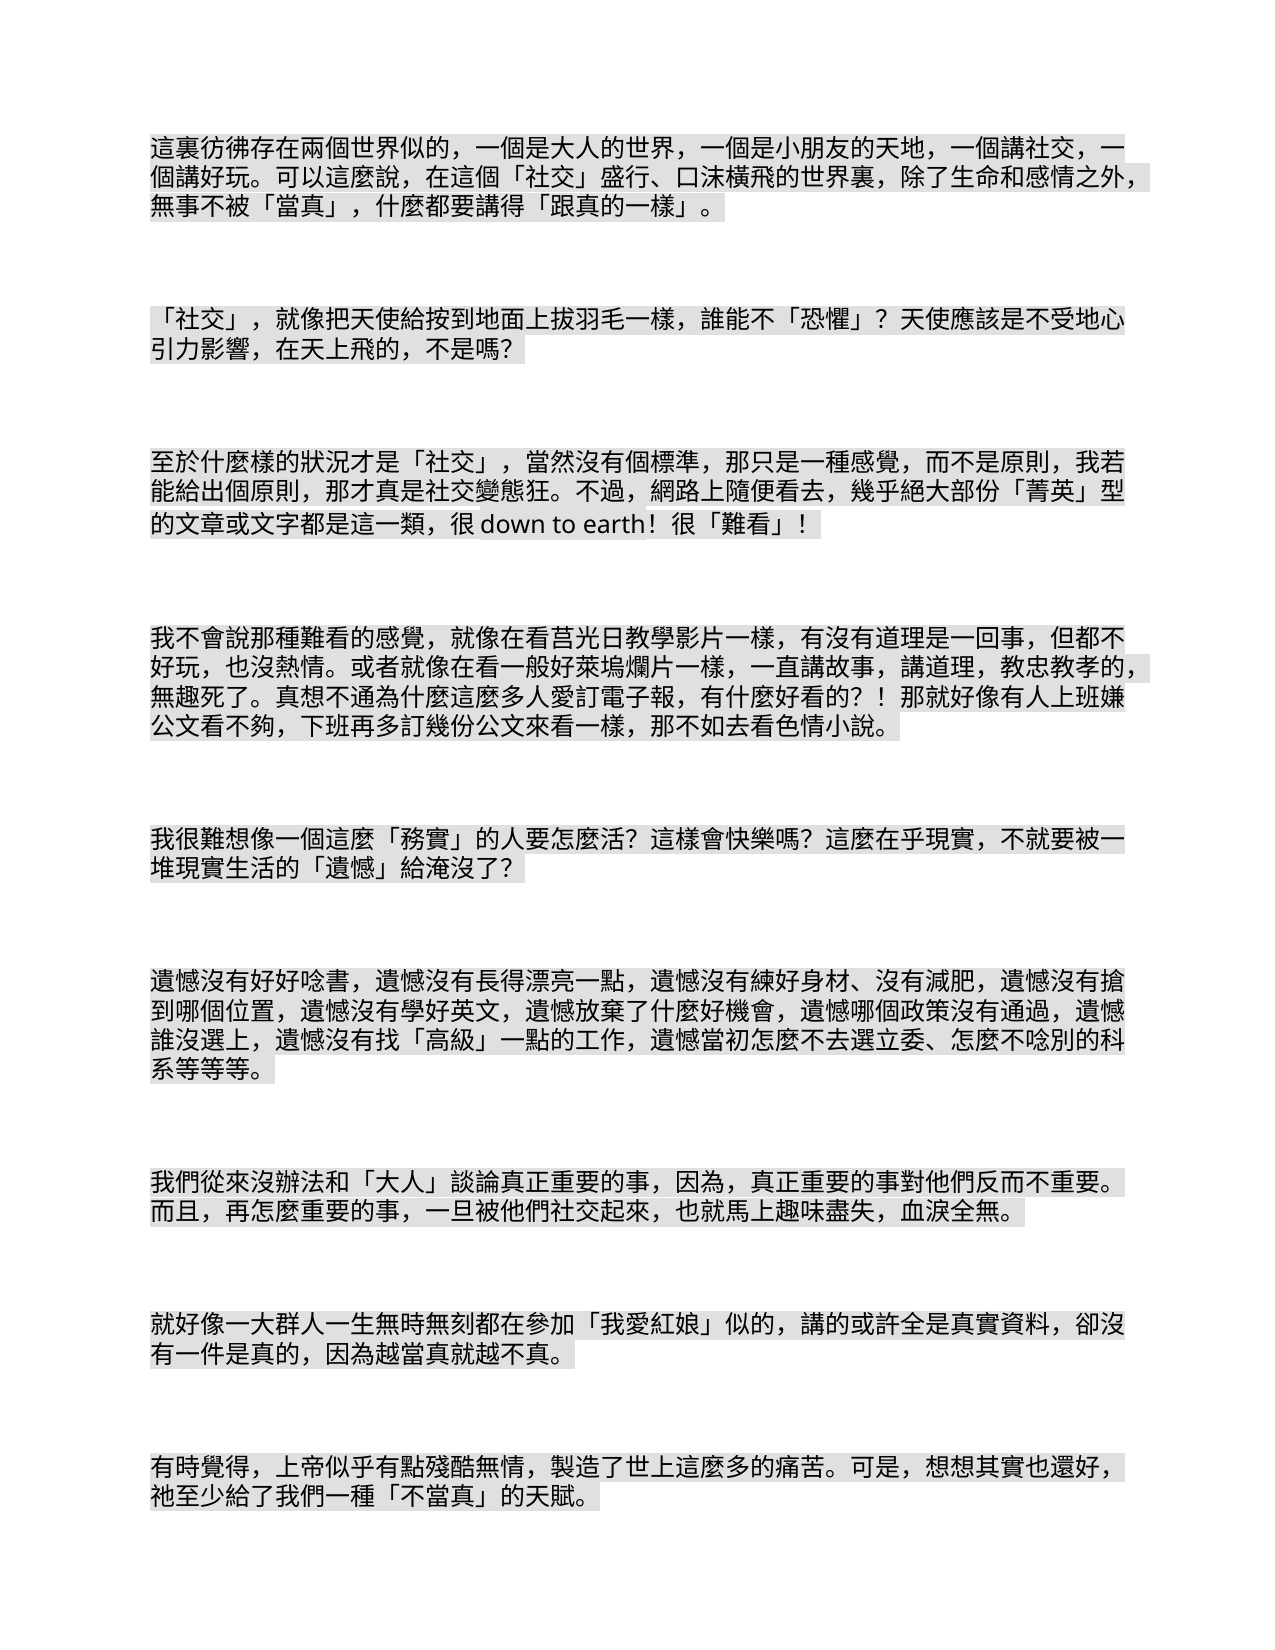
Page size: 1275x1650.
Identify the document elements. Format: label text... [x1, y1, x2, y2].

text 有時覺得，上帝似乎有點殘酷無情，製造了世上這麼多的痛苦。可是，想想其實也還好，祂至少給了我們一種「不當真」的天賦。 [150, 1453, 1125, 1511]
text 「社交」，就像把天使給按到地面上拔羽毛一樣，誰能不「恐懼」？天使應該是不受地心引力影響，在天上飛的，不是嗎？ [150, 306, 1125, 364]
text 就好像一大群人一生無時無刻都在參加「我愛紅娘」似的，講的或許全是真實資料，卻沒有一件是真的，因為越當真就越不真。 [150, 1311, 1125, 1369]
text 我不會說那種難看的感覺，就像在看莒光日教學影片一樣，有沒有道理是一回事，但都不好玩，也沒熱情。或者就像在看一般好萊塢爛片一樣，一直講故事，講道理，教忠教孝的，無趣死了。真想不通為什麼這麼多人愛訂電子報，有什麼好看的？！那就好像有人上班嫌公文看不夠，下班再多訂幾份公文來看一樣，那不如去看色情小說。 [150, 624, 1125, 741]
text 遺憾沒有好好唸書，遺憾沒有長得漂亮一點，遺憾沒有練好身材、沒有減肥，遺憾沒有搶到哪個位置，遺憾沒有學好英文，遺憾放棄了什麼好機會，遺憾哪個政策沒有通過，遺憾誰沒選上，遺憾沒有找「高級」一點的工作，遺憾當初怎麼不去選立委、怎麼不唸別的科系等等等。 [150, 968, 1125, 1084]
text 我很難想像一個這麼「務實」的人要怎麼活？這樣會快樂嗎？這麼在乎現實，不就要被一堆現實生活的「遺憾」給淹沒了？ [150, 825, 1125, 883]
text 我們從來沒辦法和「大人」談論真正重要的事，因為，真正重要的事對他們反而不重要。而且，再怎麼重要的事，一旦被他們社交起來，也就馬上趣味盡失，血淚全無。 [150, 1168, 1125, 1227]
text 這裏彷彿存在兩個世界似的，一個是大人的世界，一個是小朋友的天地，一個講社交，一個講好玩。可以這麼說，在這個「社交」盛行、口沫橫飛的世界裏，除了生命和感情之外，無事不被「當真」，什麼都要講得「跟真的一樣」。 [150, 134, 1125, 222]
text 至於什麼樣的狀況才是「社交」，當然沒有個標準，那只是一種感覺，而不是原則，我若能給出個原則，那才真是社交變態狂。不過，網路上隨便看去，幾乎絕大部份「菁英」型的文章或文字都是這一類，很down to earth！很「難看」！ [150, 448, 1125, 540]
